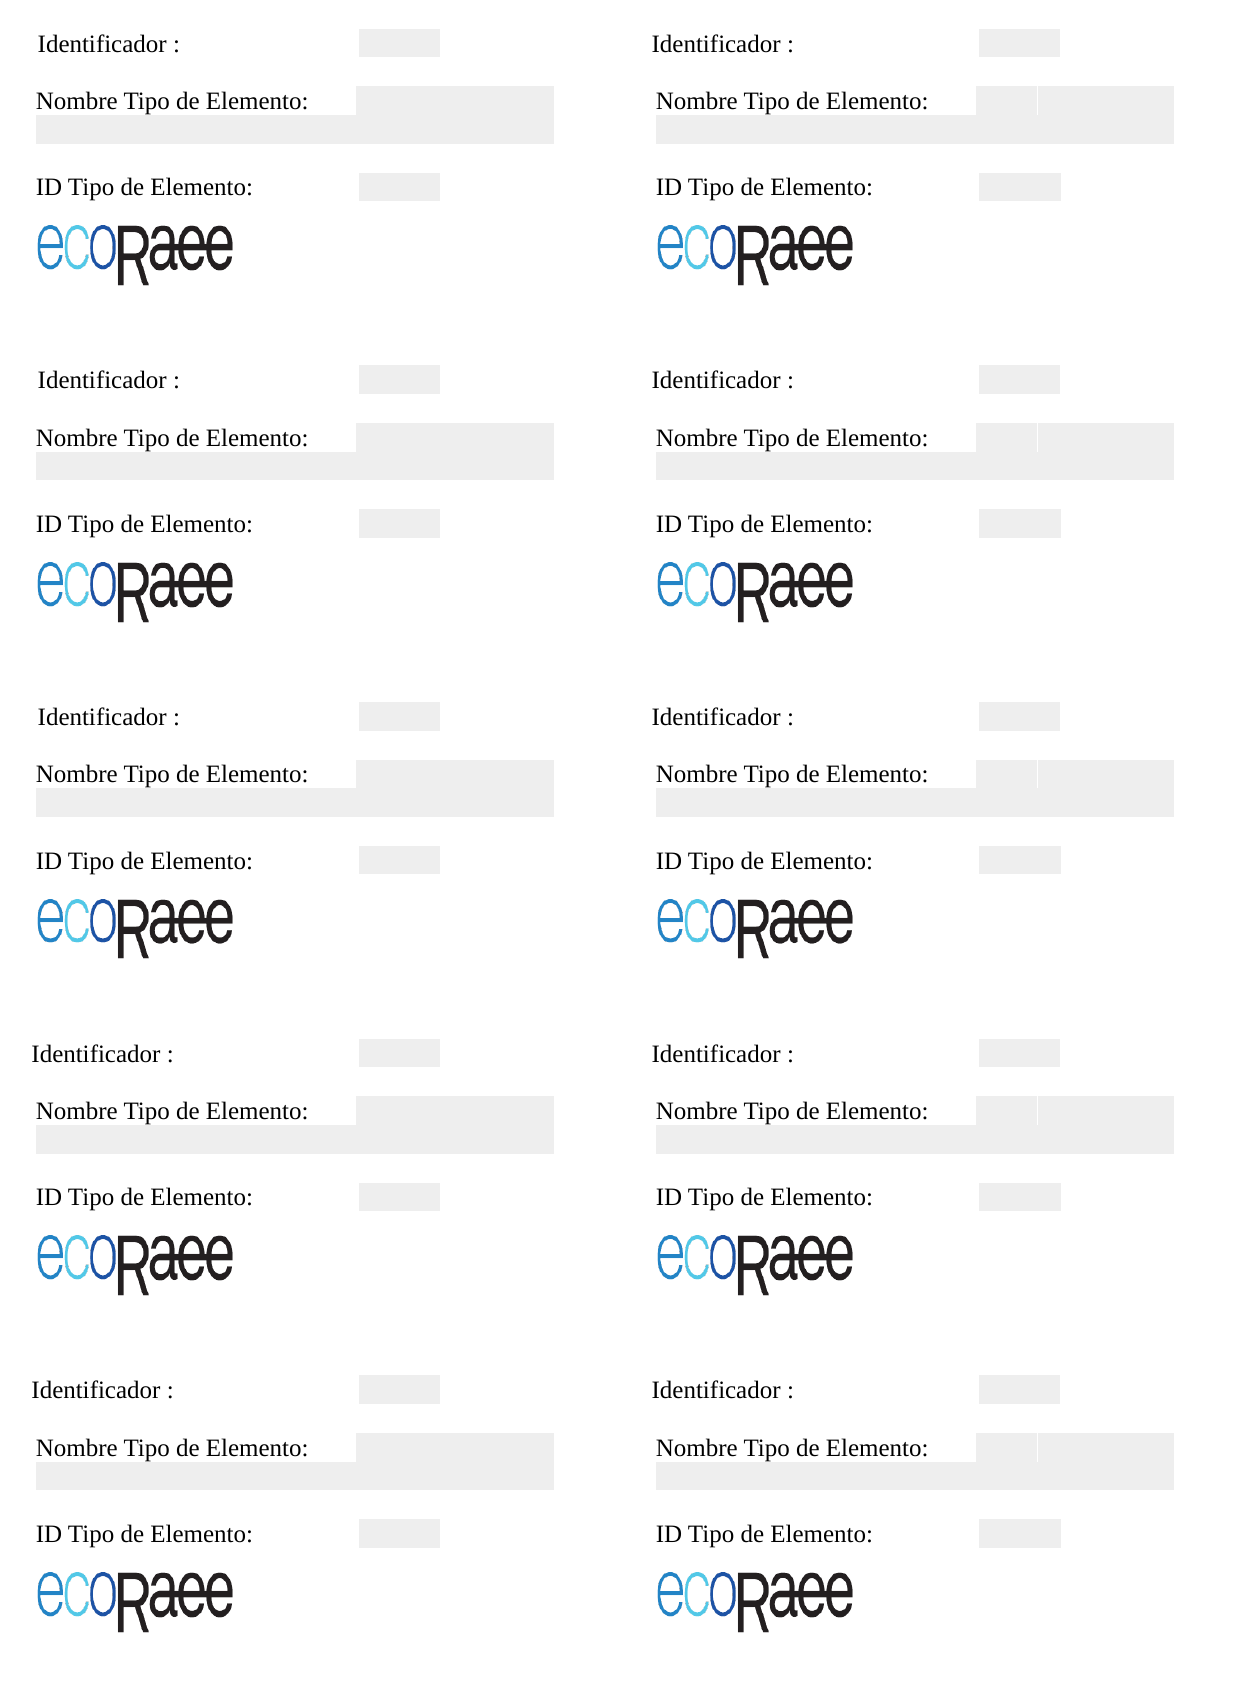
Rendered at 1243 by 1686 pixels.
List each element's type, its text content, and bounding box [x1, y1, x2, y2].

text Identificador : [0, 1375, 615, 1404]
text Nombre Tipo de Elemento: [36, 423, 615, 452]
picture [36, 1570, 234, 1634]
text Nombre Tipo de Elemento: [36, 1433, 615, 1462]
picture [656, 560, 854, 624]
text Identificador : [620, 702, 1235, 731]
text Identificador : [0, 29, 615, 57]
text ID Tipo de Elemento: [656, 509, 1235, 538]
text Nombre Tipo de Elemento: [656, 1433, 1235, 1462]
text ID Tipo de Elemento: [656, 1519, 1235, 1548]
text ID Tipo de Elemento: [656, 846, 1235, 874]
text Identificador : [620, 365, 1235, 394]
picture [656, 223, 854, 287]
picture [36, 560, 234, 624]
text Identificador : [0, 365, 615, 394]
picture [656, 897, 854, 960]
text ID Tipo de Elemento: [36, 1182, 615, 1211]
picture [36, 1233, 234, 1297]
text Identificador : [0, 1039, 615, 1067]
text Nombre Tipo de Elemento: [36, 759, 615, 788]
text ID Tipo de Elemento: [656, 172, 1235, 201]
text Nombre Tipo de Elemento: [36, 86, 615, 115]
text Identificador : [620, 1039, 1235, 1067]
text ID Tipo de Elemento: [36, 1519, 615, 1548]
picture [656, 1233, 854, 1297]
text ID Tipo de Elemento: [36, 846, 615, 874]
text Identificador : [0, 702, 615, 731]
text Nombre Tipo de Elemento: [656, 1096, 1235, 1125]
text Identificador : [620, 1375, 1235, 1404]
text Nombre Tipo de Elemento: [36, 1096, 615, 1125]
picture [36, 223, 234, 287]
text Nombre Tipo de Elemento: [656, 423, 1235, 452]
text ID Tipo de Elemento: [36, 172, 615, 201]
text Nombre Tipo de Elemento: [656, 86, 1235, 115]
text Nombre Tipo de Elemento: [656, 759, 1235, 788]
text ID Tipo de Elemento: [656, 1182, 1235, 1211]
picture [36, 897, 234, 960]
text ID Tipo de Elemento: [36, 509, 615, 538]
picture [656, 1570, 854, 1634]
text Identificador : [620, 29, 1235, 57]
